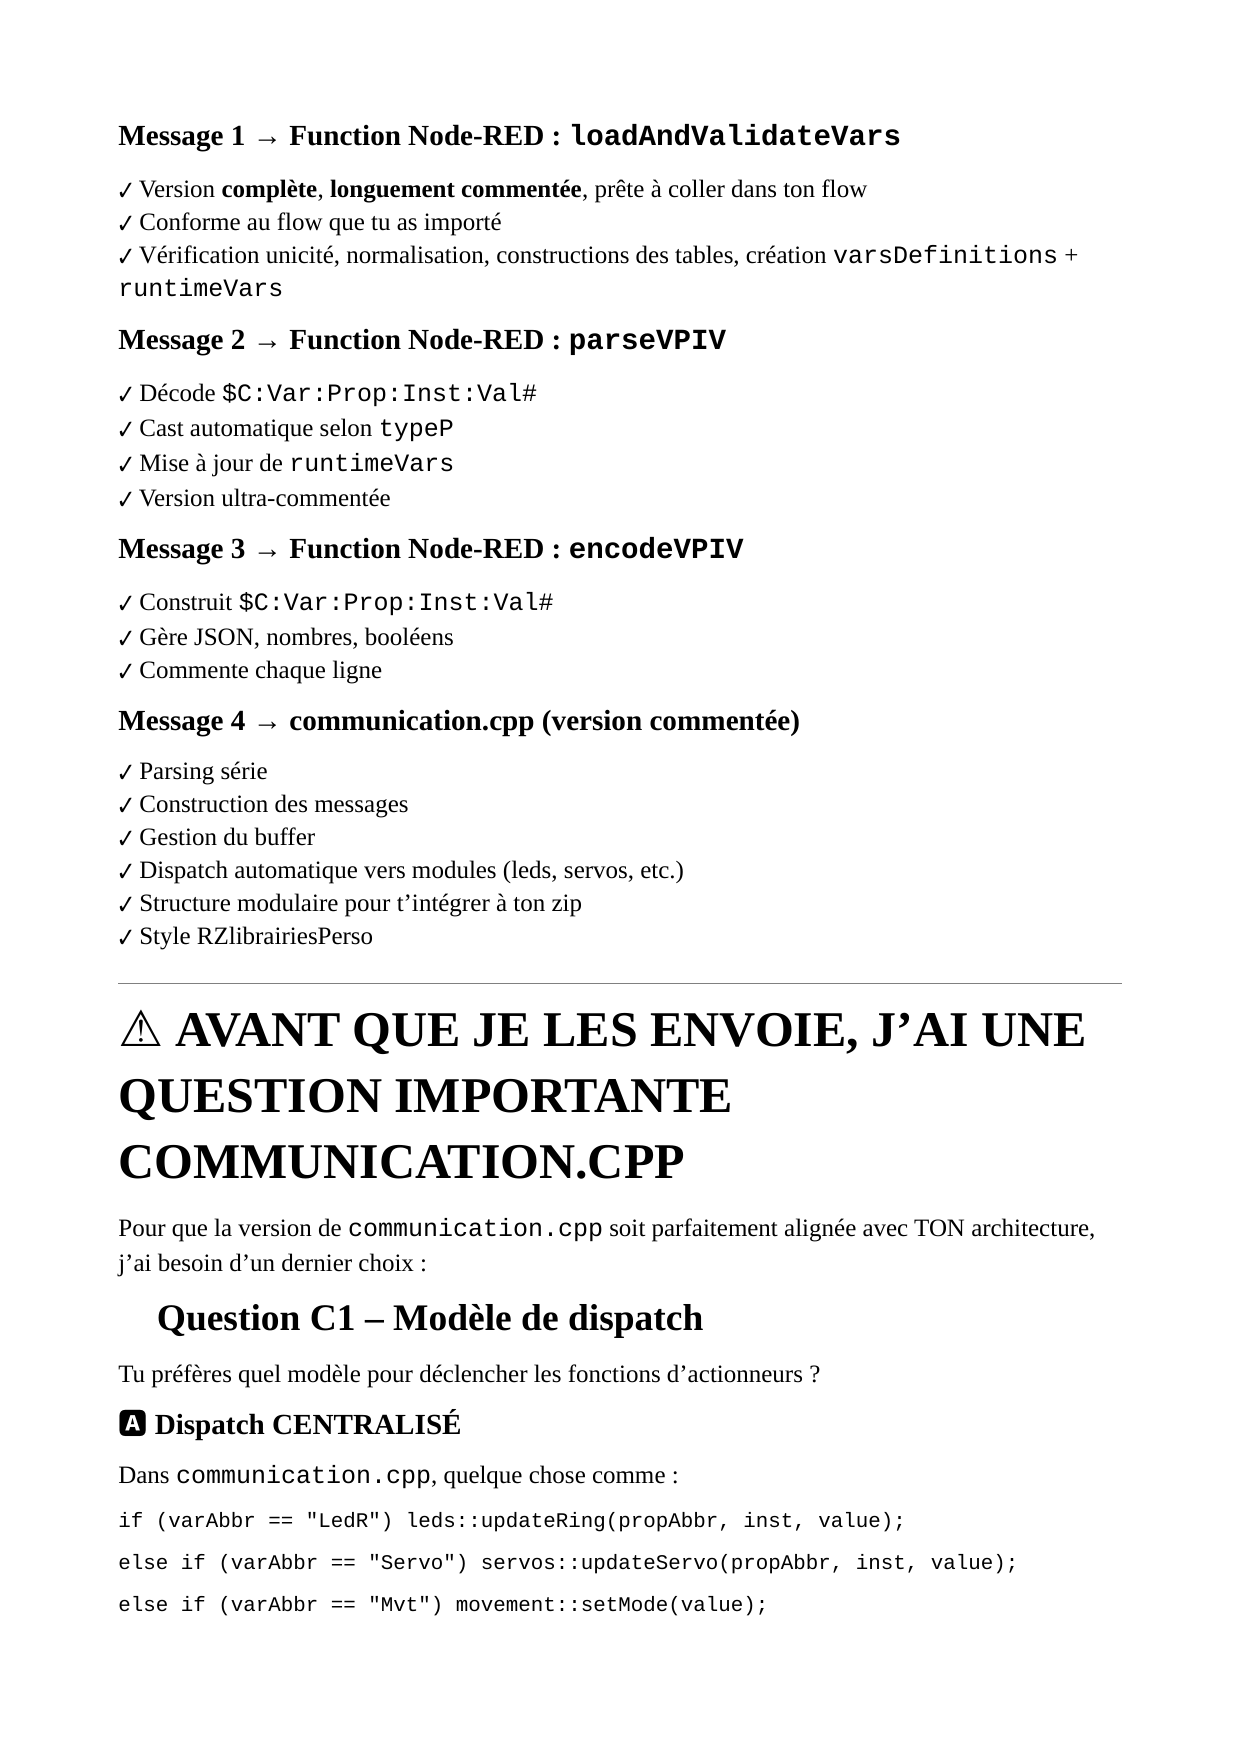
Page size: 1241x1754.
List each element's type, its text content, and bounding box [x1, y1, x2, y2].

text Dans communication.cpp, quelque chose comme : [118, 1460, 1122, 1491]
text if (varAbbr == "LedR") leds::updateRing(propAbbr, inst, value); [118, 1510, 1122, 1534]
text ✔ Parsing série ✔ Construction des messages ✔ Gestion du buffer ✔ Dispatch automatique vers modules (leds, servos, etc.) ✔ Structure modulaire pour t’intégrer à ton zip ✔ Style RZlibrairiesPerso [118, 756, 1122, 950]
subtitle Message 4 → communication.cpp (version commentée) [118, 703, 1122, 736]
text ✔ Version complète, longuement commentée, prête à coller dans ton flow ✔ Conforme au flow que tu as importé ✔ Vérification unicité, normalisation, constructions des tables, création varsDefinitions + runtimeVars [118, 174, 1122, 303]
subtitle Message 1 → Function Node-RED : loadAndValidateVars [118, 118, 1122, 154]
text ✔ Construit $C:Var:Prop:Inst:Val# ✔ Gère JSON, nombres, booléens ✔ Commente chaque ligne [118, 587, 1122, 684]
subtitle Message 2 → Function Node-RED : parseVPIV [118, 322, 1122, 358]
subtitle 🔷 Question C1 – Modèle de dispatch [118, 1295, 1122, 1338]
subtitle 🅰️ Dispatch CENTRALISÉ [118, 1407, 1122, 1441]
text Pour que la version de communication.cpp soit parfaitement alignée avec TON architecture, j’ai besoin d’un dernier choix : [118, 1213, 1122, 1277]
text else if (varAbbr == "Servo") servos::updateServo(propAbbr, inst, value); [118, 1552, 1122, 1576]
text Tu préfères quel modèle pour déclencher les fonctions d’actionneurs ? [118, 1359, 1122, 1388]
text ✔ Décode $C:Var:Prop:Inst:Val# ✔ Cast automatique selon typeP ✔ Mise à jour de runtimeVars ✔ Version ultra-commentée [118, 378, 1122, 512]
subtitle ⚠️ AVANT QUE JE LES ENVOIE, J’AI UNE QUESTION IMPORTANTE COMMUNICATION.CPP [118, 1000, 1122, 1189]
subtitle Message 3 → Function Node-RED : encodeVPIV [118, 531, 1122, 567]
text else if (varAbbr == "Mvt") movement::setMode(value); [118, 1594, 1122, 1617]
